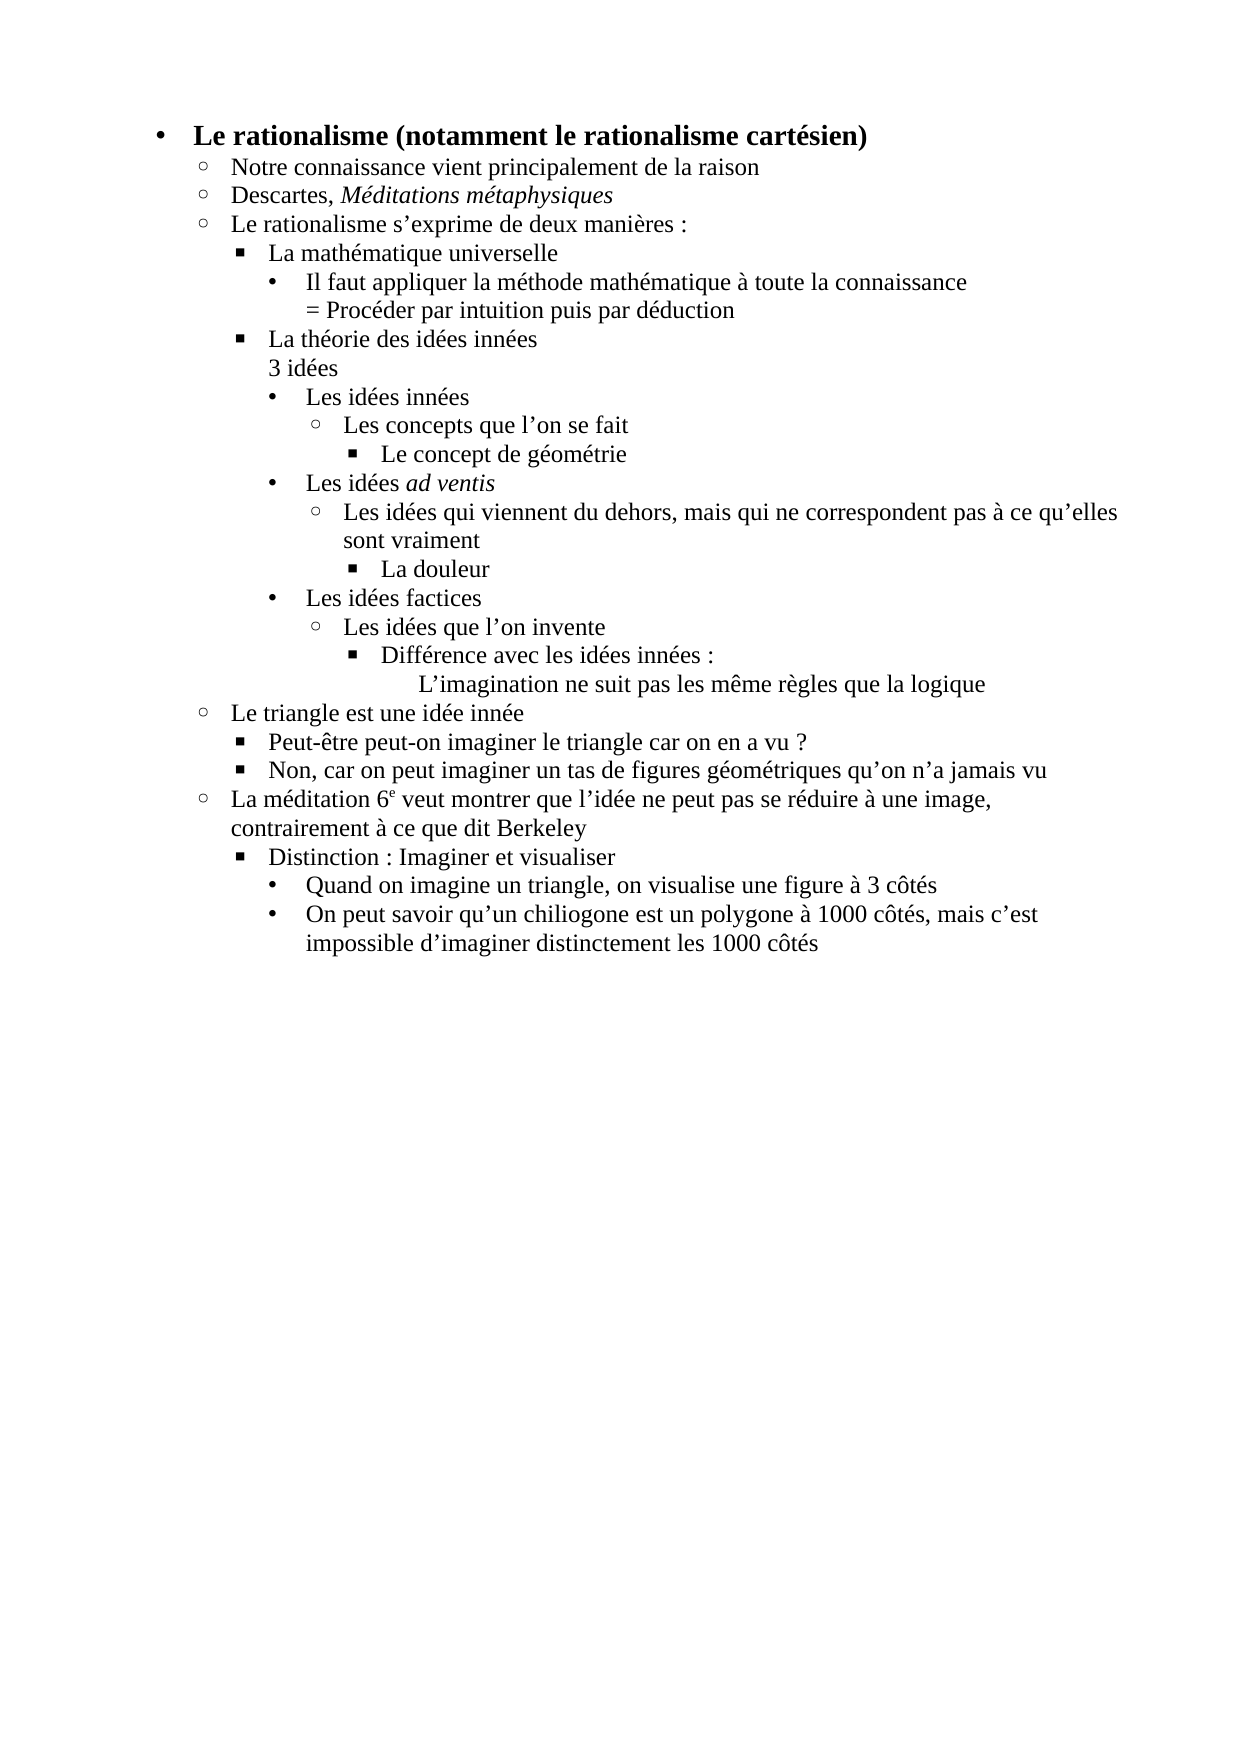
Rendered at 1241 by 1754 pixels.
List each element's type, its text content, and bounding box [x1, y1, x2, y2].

list La douleur [343, 554, 1122, 583]
list Le concept de géométrie [343, 439, 1122, 468]
list Distinction : Imaginer et visualiser [231, 842, 1122, 871]
list La théorie des idées innées [231, 324, 1122, 353]
list Quand on imagine un triangle, on visualise une figure à 3 côtés [268, 871, 1122, 899]
list Notre connaissance vient principalement de la raison [193, 152, 1122, 181]
list Les idées innées [268, 382, 1122, 411]
list Peut-être peut-on imaginer le triangle car on en a vu ? [231, 727, 1122, 756]
list Le rationalisme s’exprime de deux manières : [193, 209, 1122, 238]
list Les concepts que l’on se fait [306, 411, 1122, 439]
list Les idées qui viennent du dehors, mais qui ne correspondent pas à ce qu’elles sont vraiment [306, 497, 1122, 554]
list 3 idées [231, 353, 1122, 382]
list L’imagination ne suit pas les même règles que la logique [381, 669, 1122, 698]
list Le triangle est une idée innée [193, 698, 1122, 727]
list Le rationalisme (notamment le rationalisme cartésien) [156, 118, 1122, 152]
list Non, car on peut imaginer un tas de figures géométriques qu’on n’a jamais vu [231, 756, 1122, 784]
list Les idées ad ventis [268, 468, 1122, 497]
list Les idées factices [268, 583, 1122, 612]
list = Procéder par intuition puis par déduction [268, 296, 1122, 324]
list Différence avec les idées innées : [343, 641, 1122, 669]
list Il faut appliquer la méthode mathématique à toute la connaissance [268, 267, 1122, 296]
list La méditation 6e veut montrer que l’idée ne peut pas se réduire à une image, contrairement à ce que dit Berkeley [193, 784, 1122, 842]
list On peut savoir qu’un chiliogone est un polygone à 1000 côtés, mais c’est impossible d’imaginer distinctement les 1000 côtés [268, 899, 1122, 957]
list La mathématique universelle [231, 238, 1122, 267]
list Descartes, Méditations métaphysiques [193, 181, 1122, 209]
list Les idées que l’on invente [306, 612, 1122, 641]
